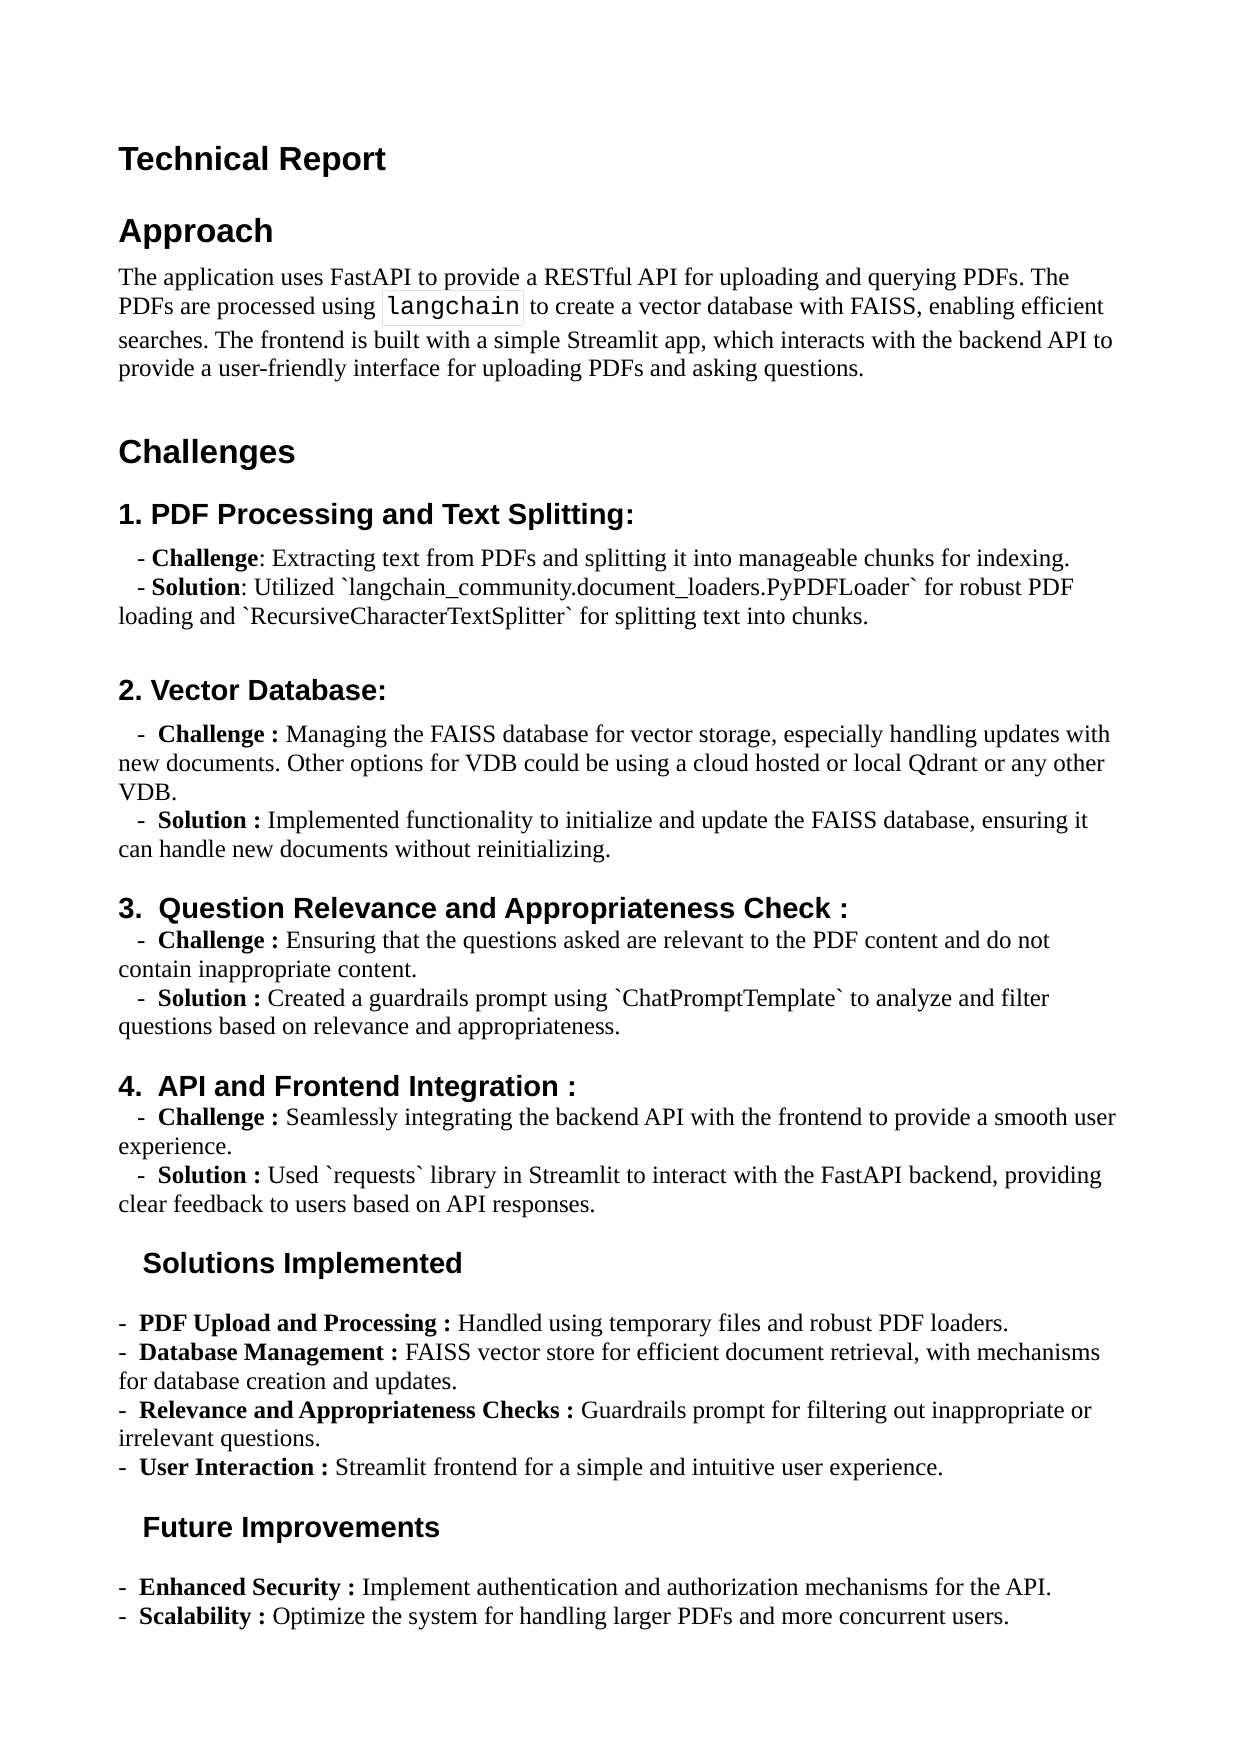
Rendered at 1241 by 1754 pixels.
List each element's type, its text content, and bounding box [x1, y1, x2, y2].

text - Relevance and Appropriateness Checks : Guardrails prompt for filtering out inappropriate or irrelevant questions. [118, 1395, 1122, 1452]
text - Challenge: Extracting text from PDFs and splitting it into manageable chunks for indexing. [118, 543, 1122, 572]
text - Solution : Implemented functionality to initialize and update the FAISS database, ensuring it can handle new documents without reinitializing. [118, 805, 1122, 863]
text The application uses FastAPI to provide a RESTful API for uploading and querying PDFs. The PDFs are processed using langchain to create a vector database with FAISS, enabling efficient searches. The frontend is built with a simple Streamlit app, which interacts with the backend API to provide a user-friendly interface for uploading PDFs and asking questions. [118, 262, 1122, 382]
text - Enhanced Security : Implement authentication and authorization mechanisms for the API. [118, 1572, 1122, 1601]
text - Solution : Used `requests` library in Streamlit to interact with the FastAPI backend, providing clear feedback to users based on API responses. [118, 1160, 1122, 1217]
subtitle 1. PDF Processing and Text Splitting: [118, 497, 1122, 531]
text - Challenge : Ensuring that the questions asked are relevant to the PDF content and do not contain inappropriate content. [118, 925, 1122, 983]
text - Challenge : Managing the FAISS database for vector storage, especially handling updates with new documents. Other options for VDB could be using a cloud hosted or local Qdrant or any other VDB. [118, 719, 1122, 805]
text Solutions Implemented [118, 1246, 1122, 1280]
subtitle Technical Report [118, 139, 1122, 177]
text - Scalability : Optimize the system for handling larger PDFs and more concurrent users. [118, 1601, 1122, 1629]
text 3. Question Relevance and Appropriateness Check : [118, 892, 1122, 925]
text - Solution : Created a guardrails prompt using `ChatPromptTemplate` to analyze and filter questions based on relevance and appropriateness. [118, 983, 1122, 1040]
subtitle Approach [118, 211, 1122, 249]
subtitle Challenges [118, 432, 1122, 470]
text - Challenge : Seamlessly integrating the backend API with the frontend to provide a smooth user experience. [118, 1102, 1122, 1160]
text 4. API and Frontend Integration : [118, 1069, 1122, 1102]
text Future Improvements [118, 1510, 1122, 1543]
subtitle 2. Vector Database: [118, 673, 1122, 707]
text - PDF Upload and Processing : Handled using temporary files and robust PDF loaders. [118, 1308, 1122, 1337]
text - User Interaction : Streamlit frontend for a simple and intuitive user experience. [118, 1452, 1122, 1481]
text - Solution: Utilized `langchain_community.document_loaders.PyPDFLoader` for robust PDF loading and `RecursiveCharacterTextSplitter` for splitting text into chunks. [118, 572, 1122, 630]
text - Database Management : FAISS vector store for efficient document retrieval, with mechanisms for database creation and updates. [118, 1337, 1122, 1395]
